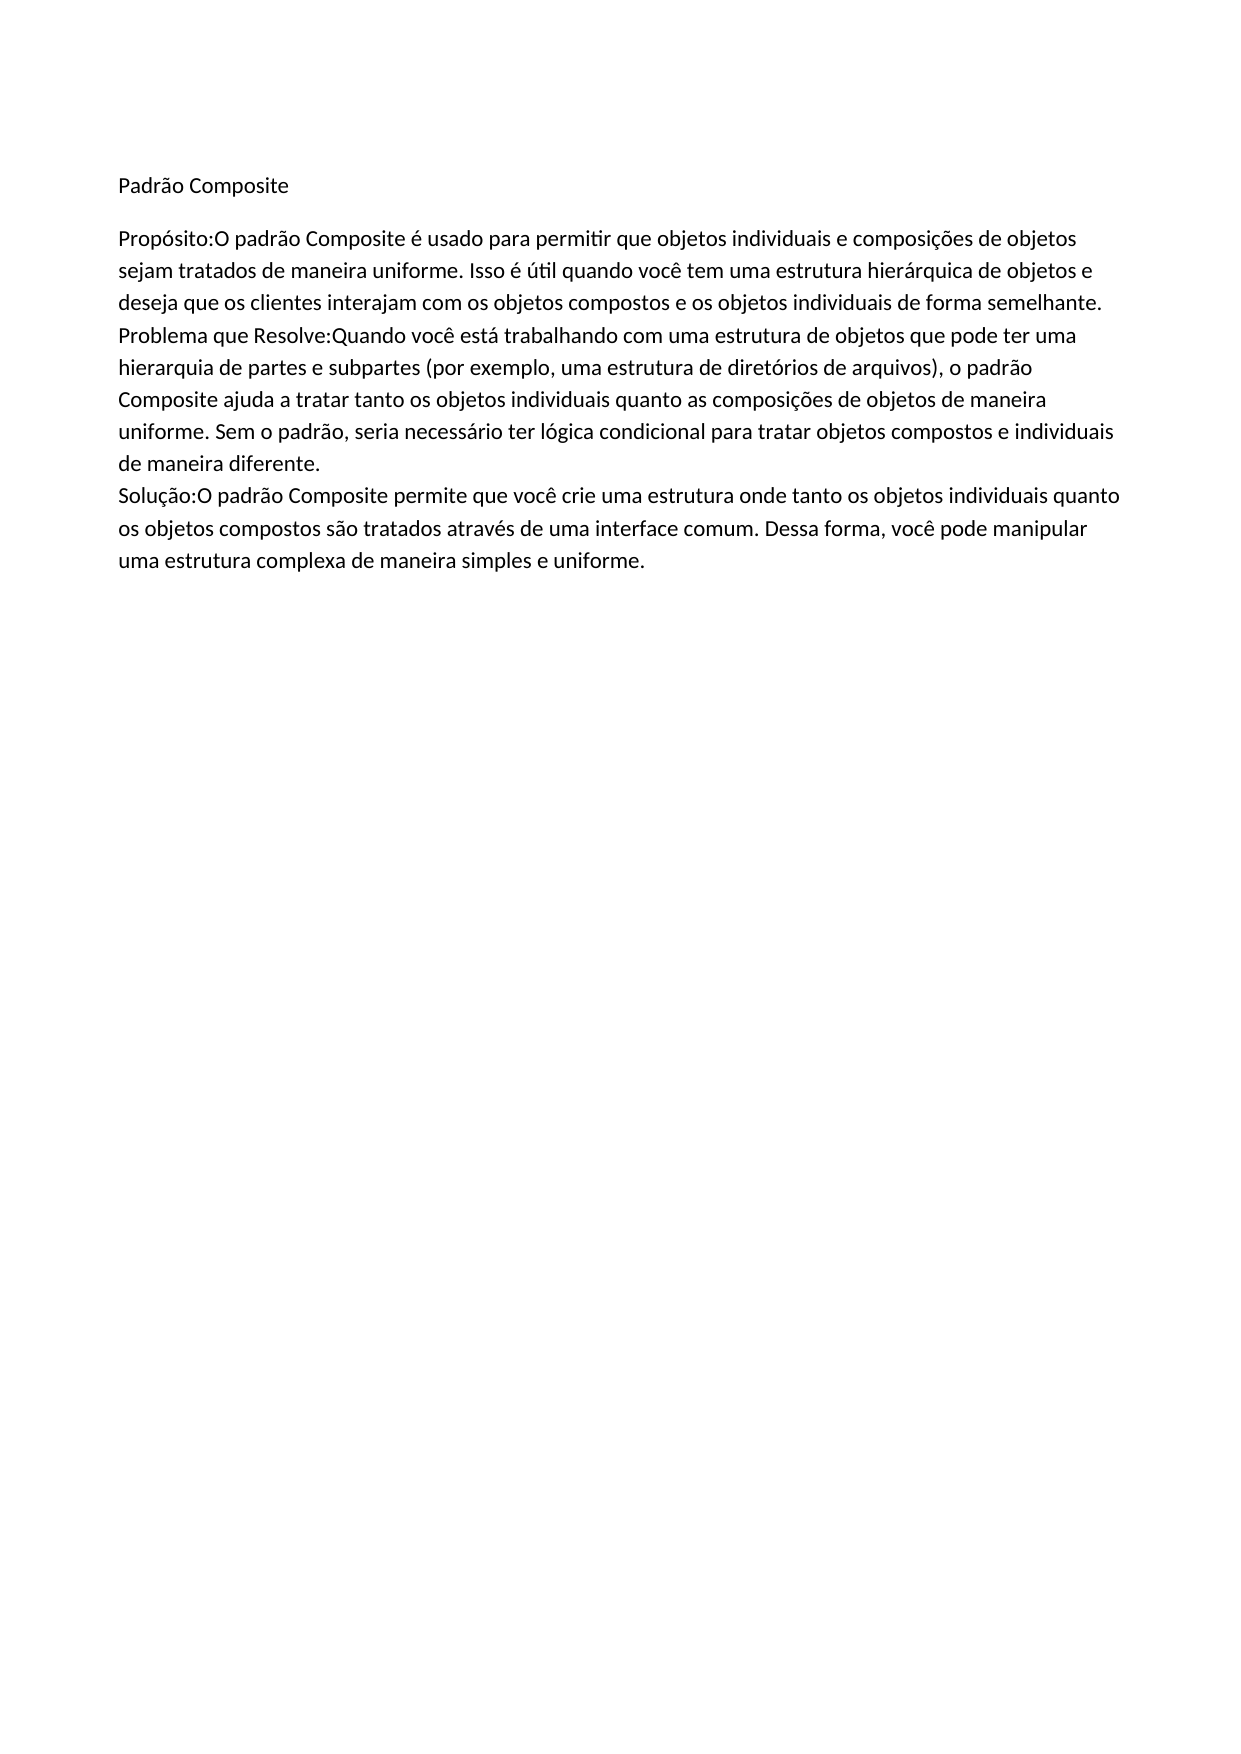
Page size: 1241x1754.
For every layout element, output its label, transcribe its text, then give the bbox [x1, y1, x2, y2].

text Propósito:O padrão Composite é usado para permitir que objetos individuais e composições de objetos sejam tratados de maneira uniforme. Isso é útil quando você tem uma estrutura hierárquica de objetos e deseja que os clientes interajam com os objetos compostos e os objetos individuais de forma semelhante. Problema que Resolve:Quando você está trabalhando com uma estrutura de objetos que pode ter uma hierarquia de partes e subpartes (por exemplo, uma estrutura de diretórios de arquivos), o padrão Composite ajuda a tratar tanto os objetos individuais quanto as composições de objetos de maneira uniforme. Sem o padrão, seria necessário ter lógica condicional para tratar objetos compostos e individuais de maneira diferente. Solução:O padrão Composite permite que você crie uma estrutura onde tanto os objetos individuais quanto os objetos compostos são tratados através de uma interface comum. Dessa forma, você pode manipular uma estrutura complexa de maneira simples e uniforme. [118, 224, 1122, 574]
text Padrão Composite [118, 171, 1122, 199]
